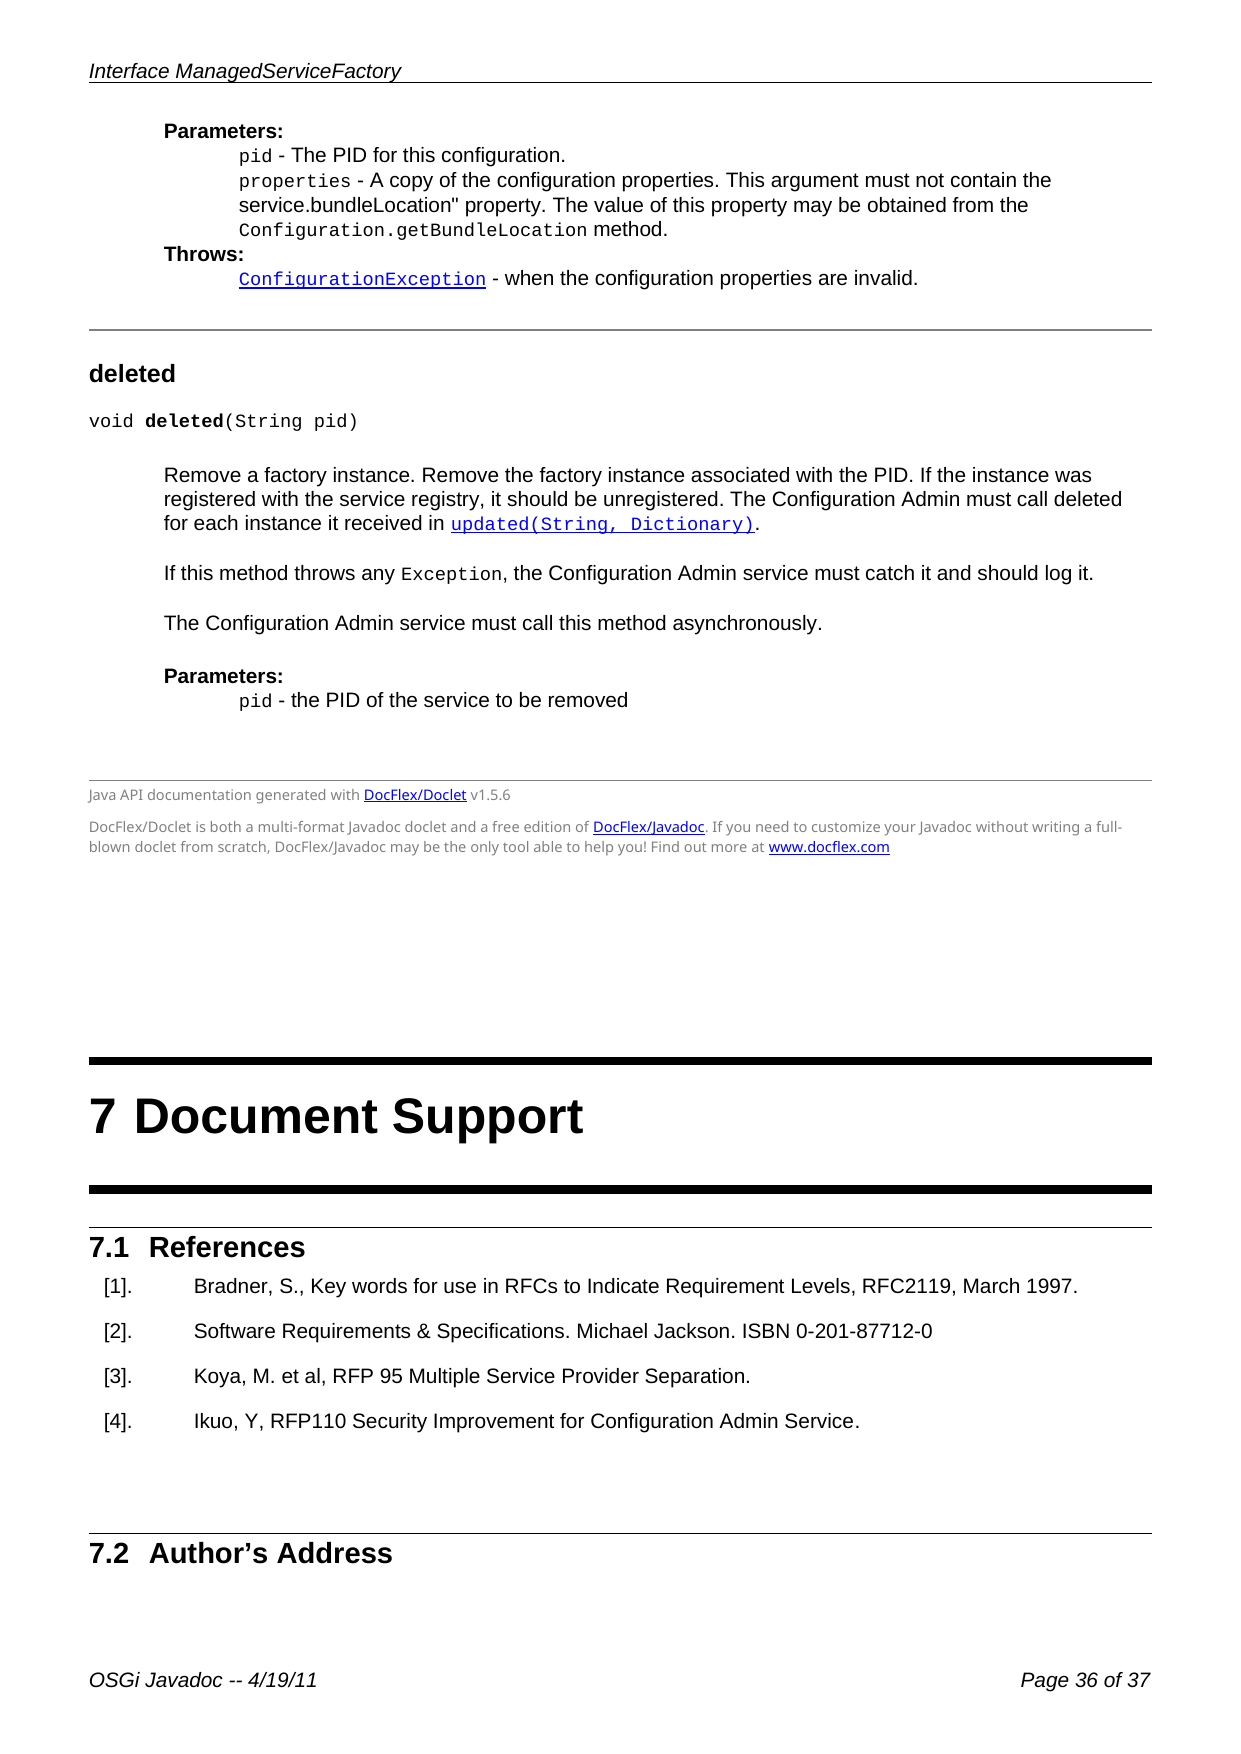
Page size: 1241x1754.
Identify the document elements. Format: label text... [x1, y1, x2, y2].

text Throws: [163, 242, 1152, 266]
text Parameters: [163, 664, 1152, 688]
list Koya, M. et al, RFP 95 Multiple Service Provider Separation. [103, 1364, 1152, 1388]
text properties - A copy of the configuration properties. This argument must not contain the service.bundleLocation" property. The value of this property may be obtained from the Configuration.getBundleLocation method. [238, 168, 1152, 242]
subtitle Document Support [88, 1058, 1152, 1194]
list Software Requirements & Specifications. Michael Jackson. ISBN 0-201-87712-0 [103, 1319, 1152, 1343]
text void deleted(String pid) [88, 412, 1152, 433]
text pid - the PID of the service to be removed [238, 688, 1152, 713]
subtitle Author’s Address [88, 1534, 1152, 1569]
subtitle deleted [88, 359, 1152, 388]
text Java API documentation generated with DocFlex/Doclet v1.5.6 [88, 781, 1152, 804]
text Parameters: [163, 118, 1152, 142]
text DocFlex/Doclet is both a multi-format Javadoc doclet and a free edition of DocFlex/Javadoc. If you need to customize your Javadoc without writing a full-blown doclet from scratch, DocFlex/Javadoc may be the only tool able to help you! Find out more at www.docflex.com [88, 817, 1152, 857]
text If this method throws any Exception, the Configuration Admin service must catch it and should log it. [163, 561, 1152, 586]
text The Configuration Admin service must call this method asynchronously. [163, 611, 1152, 635]
text Remove a factory instance. Remove the factory instance associated with the PID. If the instance was registered with the service registry, it should be unregistered. The Configuration Admin must call deleted for each instance it received in updated(String, Dictionary). [163, 463, 1152, 536]
text pid - The PID for this configuration. [238, 142, 1152, 168]
subtitle References [88, 1228, 1152, 1264]
list Ikuo, Y, RFP110 Security Improvement for Configuration Admin Service. [103, 1408, 1152, 1432]
list Bradner, S., Key words for use in RFCs to Indicate Requirement Levels, RFC2119, March 1997. [103, 1274, 1152, 1298]
text ConfigurationException - when the configuration properties are invalid. [238, 266, 1152, 291]
